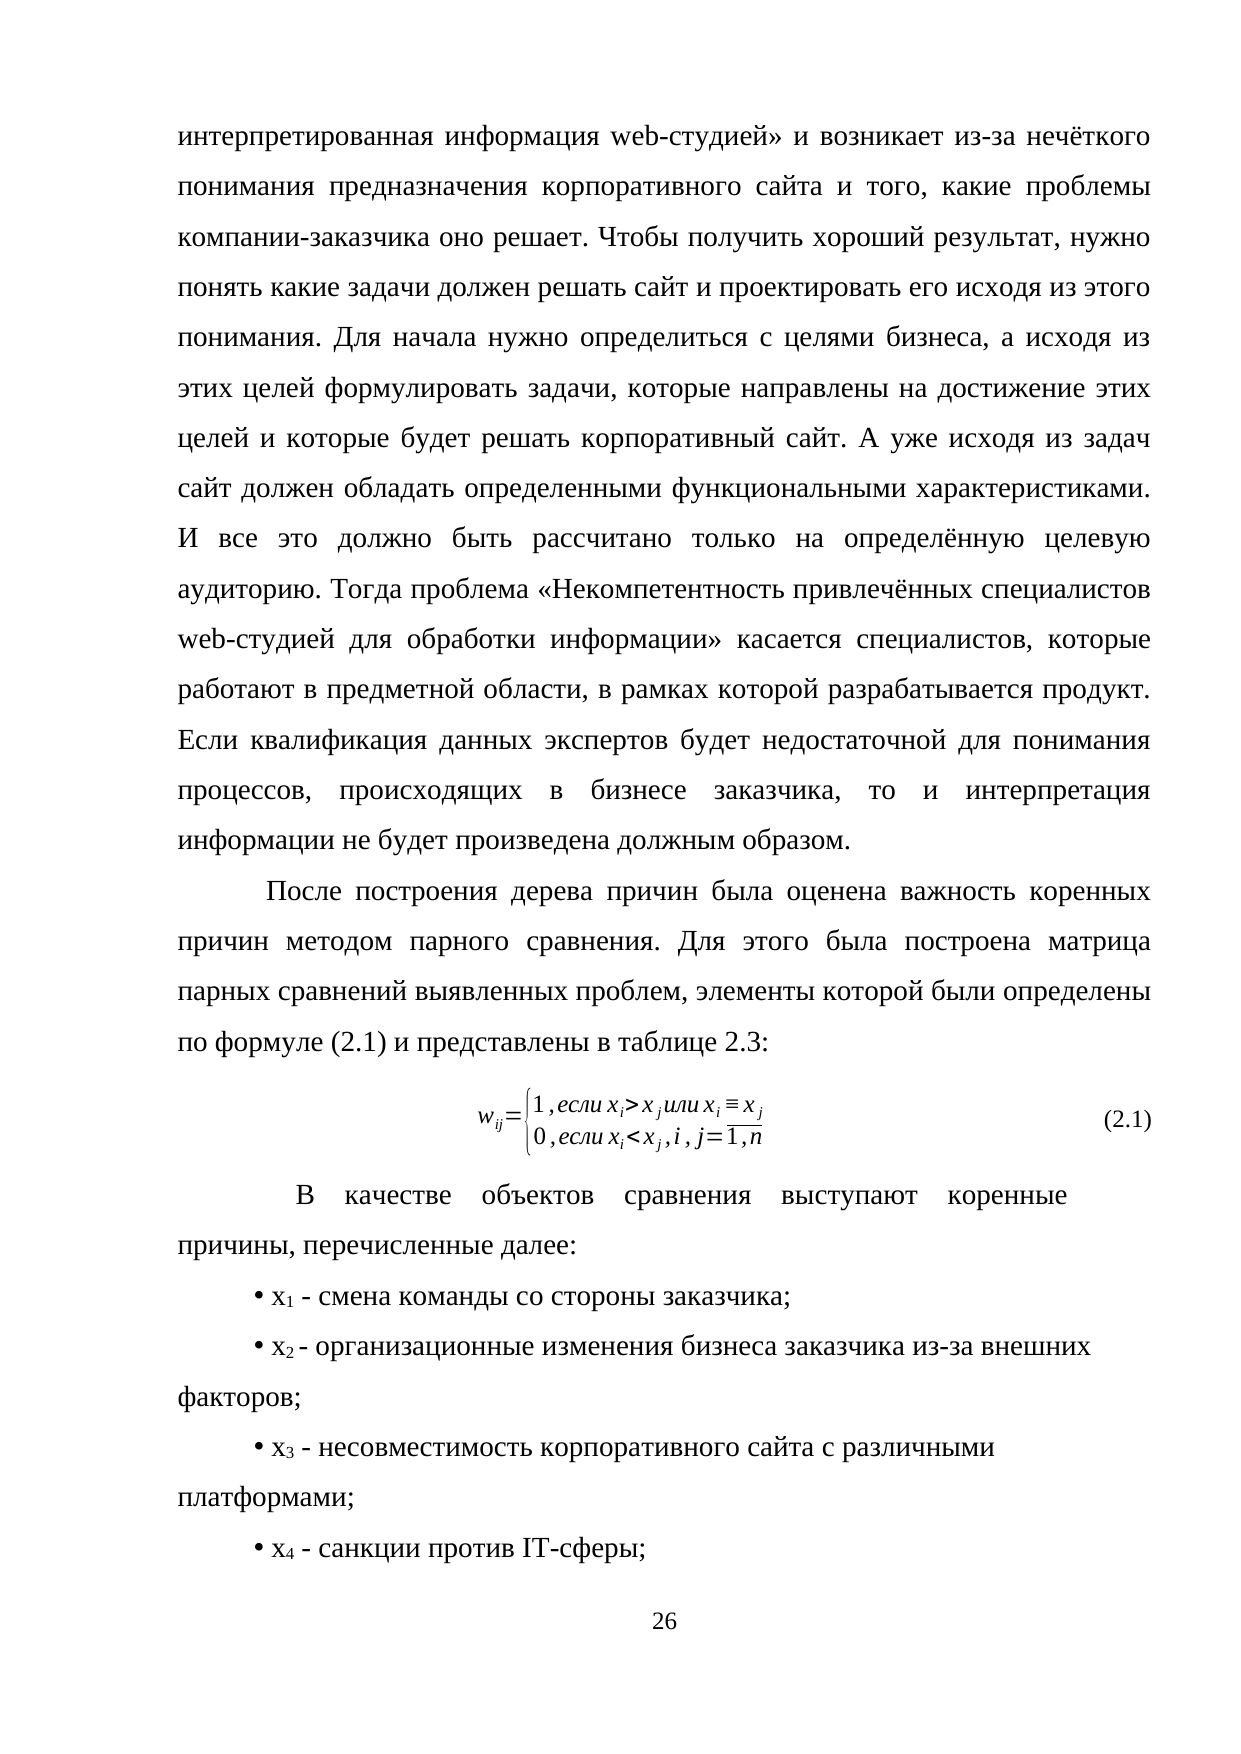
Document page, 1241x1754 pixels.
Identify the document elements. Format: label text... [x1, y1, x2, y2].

list x3 - несовместимость корпоративного сайта с различными платформами; [177, 1429, 1152, 1513]
list x1 - смена команды со стороны заказчика; [177, 1278, 1152, 1311]
list x4 - санкции против IT-сферы; [177, 1530, 1152, 1563]
list x2 - организационные изменения бизнеса заказчика из-за внешних факторов; [177, 1328, 1152, 1412]
text В качестве объектов сравнения выступают коренные причины, перечисленные далее: [177, 1177, 1068, 1261]
table_header [177, 1074, 764, 1168]
table_header (2.1) [764, 1074, 1152, 1168]
text После построения дерева причин была оценена важность коренных причин методом парного сравнения. Для этого была построена матрица парных сравнений выявленных проблем, элементы которой были определены по формуле (2.1) и представлены в таблице 2.3: [177, 873, 1152, 1057]
list интерпретированная информация web-студией» и возникает из-за нечёткого понимания предназначения корпоративного сайта и того, какие проблемы компании-заказчика оно решает. Чтобы получить хороший результат, нужно понять какие задачи должен решать сайт и проектировать его исходя из этого понимания. Для начала нужно определиться с целями бизнеса, а исходя из этих целей формулировать задачи, которые направлены на достижение этих целей и которые будет решать корпоративный сайт. А уже исходя из задач сайт должен обладать определенными функциональными характеристиками. И все это должно быть рассчитано только на определённую целевую аудиторию. Тогда проблема «Некомпетентность привлечённых специалистов web-студией для обработки информации» касается специалистов, которые работают в предметной области, в рамках которой разрабатывается продукт. Если квалификация данных экспертов будет недостаточной для понимания процессов, происходящих в бизнесе заказчика, то и интерпретация информации не будет произведена должным образом. [177, 118, 1152, 856]
